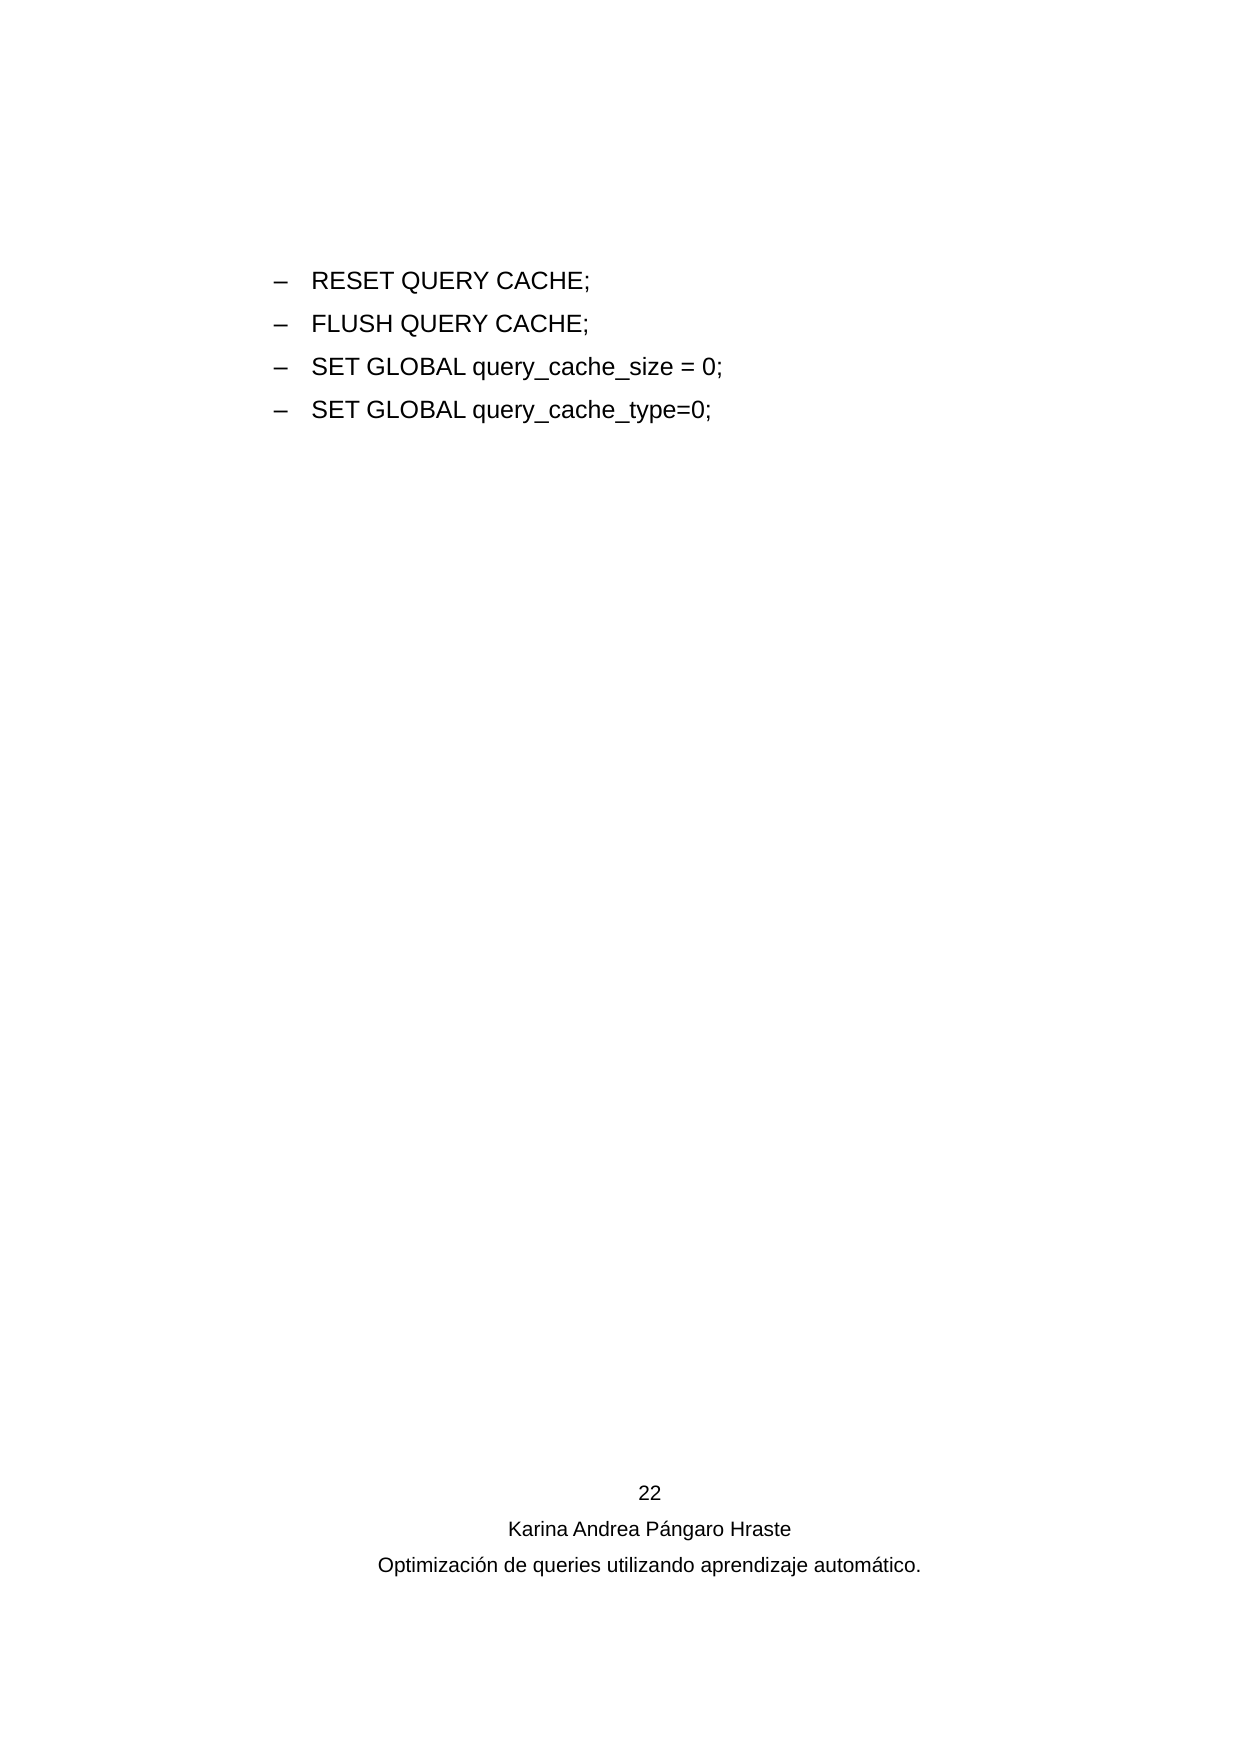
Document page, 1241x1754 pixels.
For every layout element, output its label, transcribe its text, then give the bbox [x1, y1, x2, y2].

list SET GLOBAL query_cache_size = 0; [274, 352, 1063, 381]
list SET GLOBAL query_cache_type=0; [274, 395, 1063, 424]
list RESET QUERY CACHE; [274, 266, 1063, 294]
list FLUSH QUERY CACHE; [274, 309, 1063, 338]
